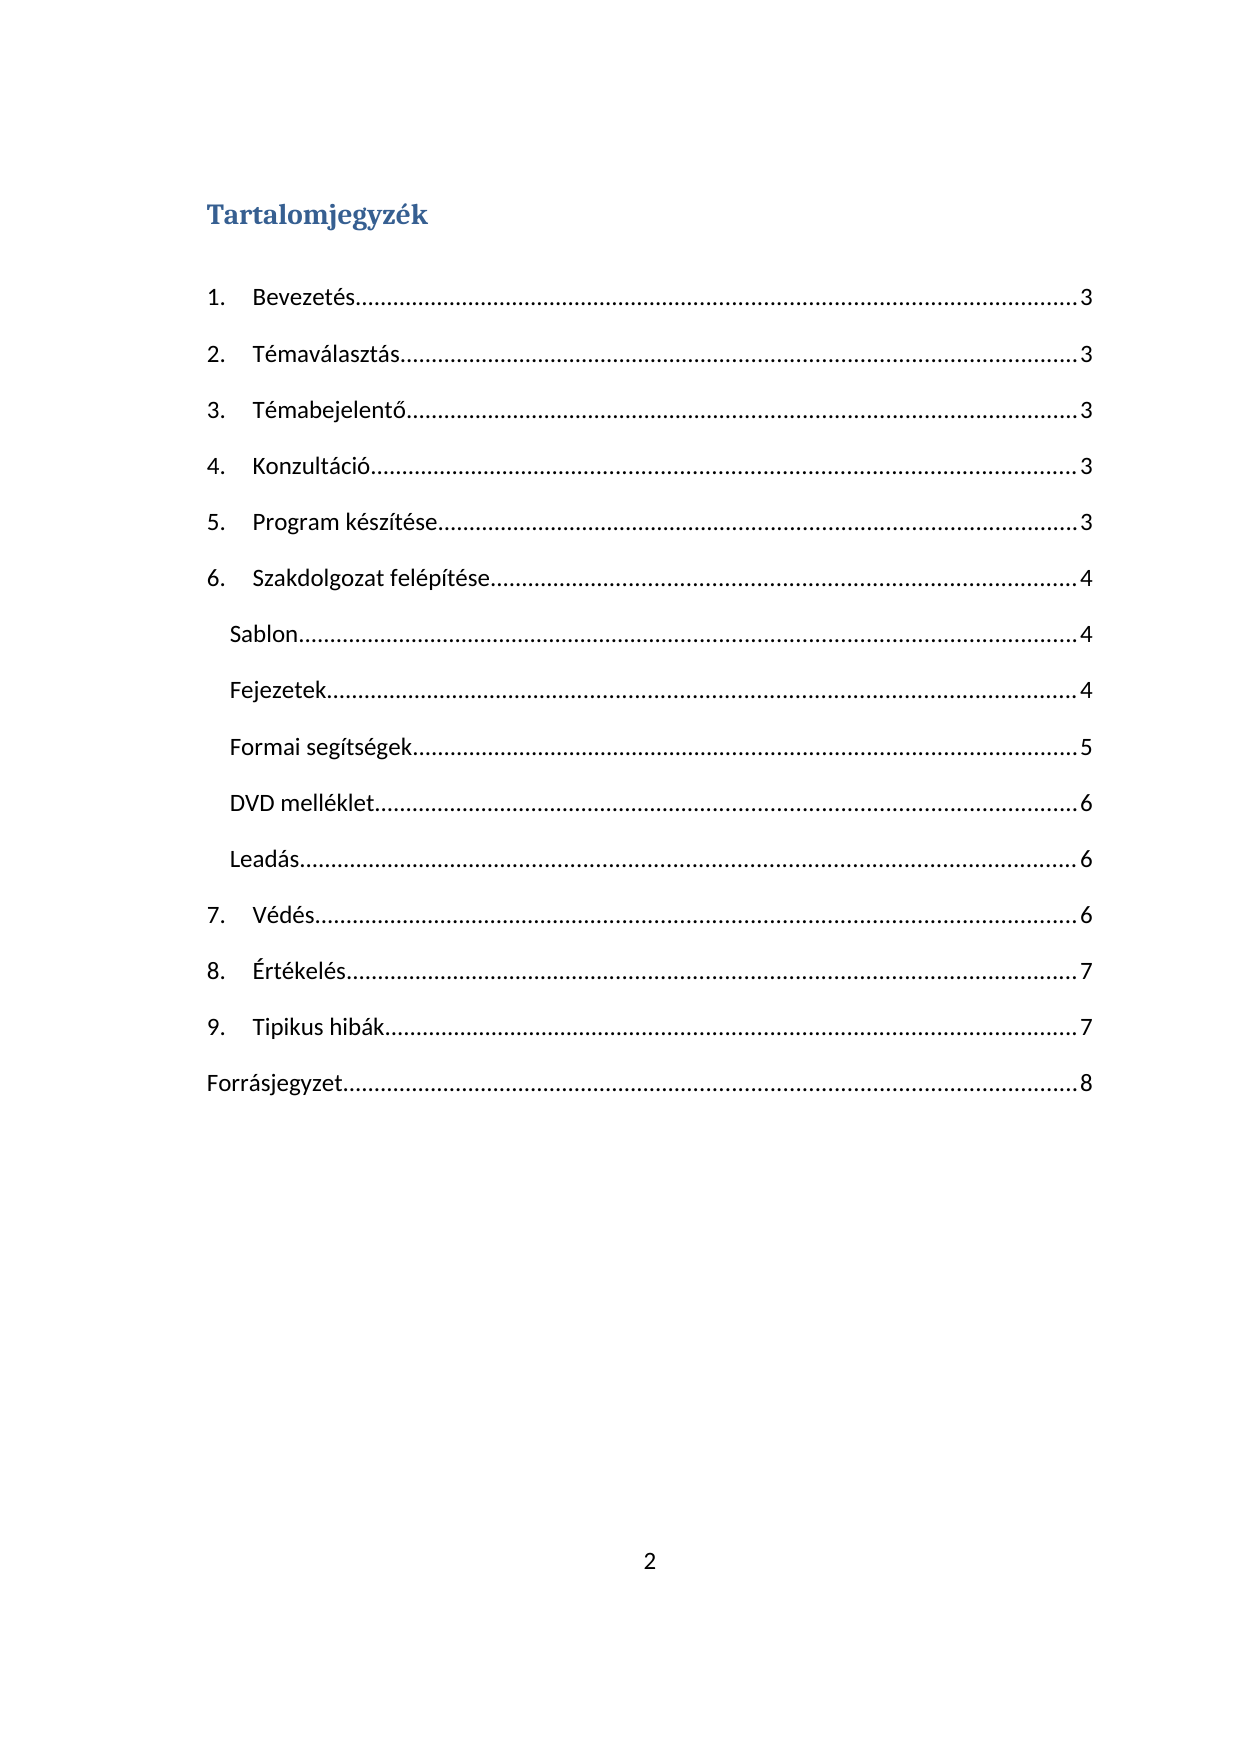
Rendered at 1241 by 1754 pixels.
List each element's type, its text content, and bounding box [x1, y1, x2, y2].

text Sablon 4 [229, 618, 1093, 649]
text 6. Szakdolgozat felépítése 4 [207, 562, 1093, 593]
text 4. Konzultáció 3 [207, 450, 1093, 481]
text 7. Védés 6 [207, 899, 1093, 930]
text Fejezetek 4 [229, 674, 1093, 705]
text 8. Értékelés 7 [207, 955, 1093, 986]
text 2. Témaválasztás 3 [207, 338, 1093, 368]
text Formai segítségek 5 [229, 731, 1093, 761]
subtitle Tartalomjegyzék [207, 198, 1093, 231]
text DVD melléklet 6 [229, 787, 1093, 817]
text 3. Témabejelentő 3 [207, 394, 1093, 424]
text Forrásjegyzet 8 [207, 1068, 1093, 1098]
text 5. Program készítése 3 [207, 506, 1093, 537]
text 1. Bevezetés 3 [207, 282, 1093, 312]
text 9. Tipikus hibák 7 [207, 1011, 1093, 1042]
text Leadás 6 [229, 843, 1093, 873]
